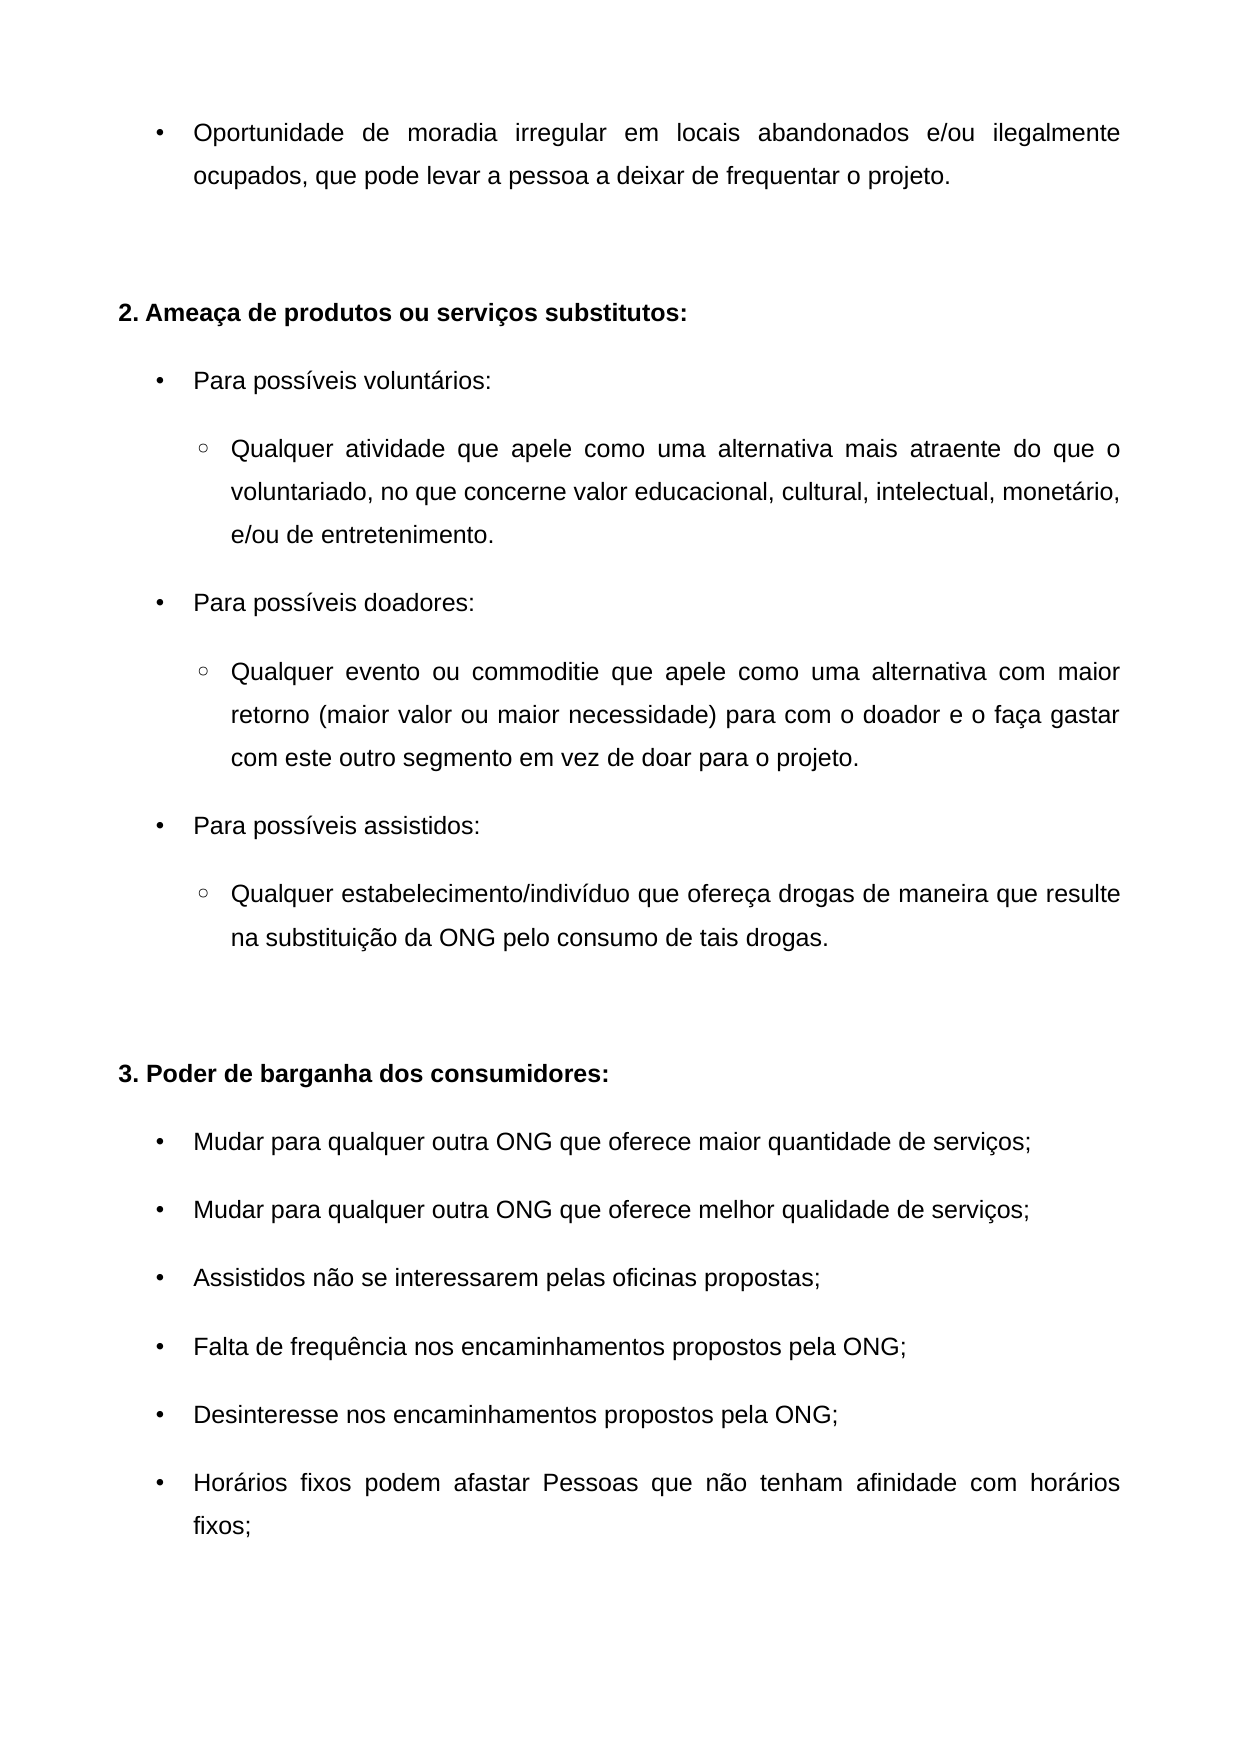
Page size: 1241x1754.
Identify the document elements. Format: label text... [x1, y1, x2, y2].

list Falta de frequência nos encaminhamentos propostos pela ONG; [156, 1332, 1122, 1361]
list Para possíveis doadores: [156, 588, 1122, 617]
list Mudar para qualquer outra ONG que oferece melhor qualidade de serviços; [156, 1195, 1122, 1224]
list Qualquer evento ou commoditie que apele como uma alternativa com maior retorno (maior valor ou maior necessidade) para com o doador e o faça gastar com este outro segmento em vez de doar para o projeto. [193, 657, 1122, 772]
list Oportunidade de moradia irregular em locais abandonados e/ou ilegalmente ocupados, que pode levar a pessoa a deixar de frequentar o projeto. [156, 118, 1122, 190]
list Para possíveis assistidos: [156, 811, 1122, 840]
list Mudar para qualquer outra ONG que oferece maior quantidade de serviços; [156, 1127, 1122, 1156]
list Horários fixos podem afastar Pessoas que não tenham afinidade com horários fixos; [156, 1468, 1122, 1540]
list Qualquer estabelecimento/indivíduo que ofereça drogas de maneira que resulte na substituição da ONG pelo consumo de tais drogas. [193, 879, 1122, 951]
list Qualquer atividade que apele como uma alternativa mais atraente do que o voluntariado, no que concerne valor educacional, cultural, intelectual, monetário, e/ou de entretenimento. [193, 434, 1122, 549]
list Para possíveis voluntários: [156, 366, 1122, 394]
list Desinteresse nos encaminhamentos propostos pela ONG; [156, 1400, 1122, 1429]
text 3. Poder de barganha dos consumidores: [118, 1059, 1122, 1088]
list Assistidos não se interessarem pelas oficinas propostas; [156, 1263, 1122, 1292]
text 2. Ameaça de produtos ou serviços substitutos: [118, 298, 1122, 326]
